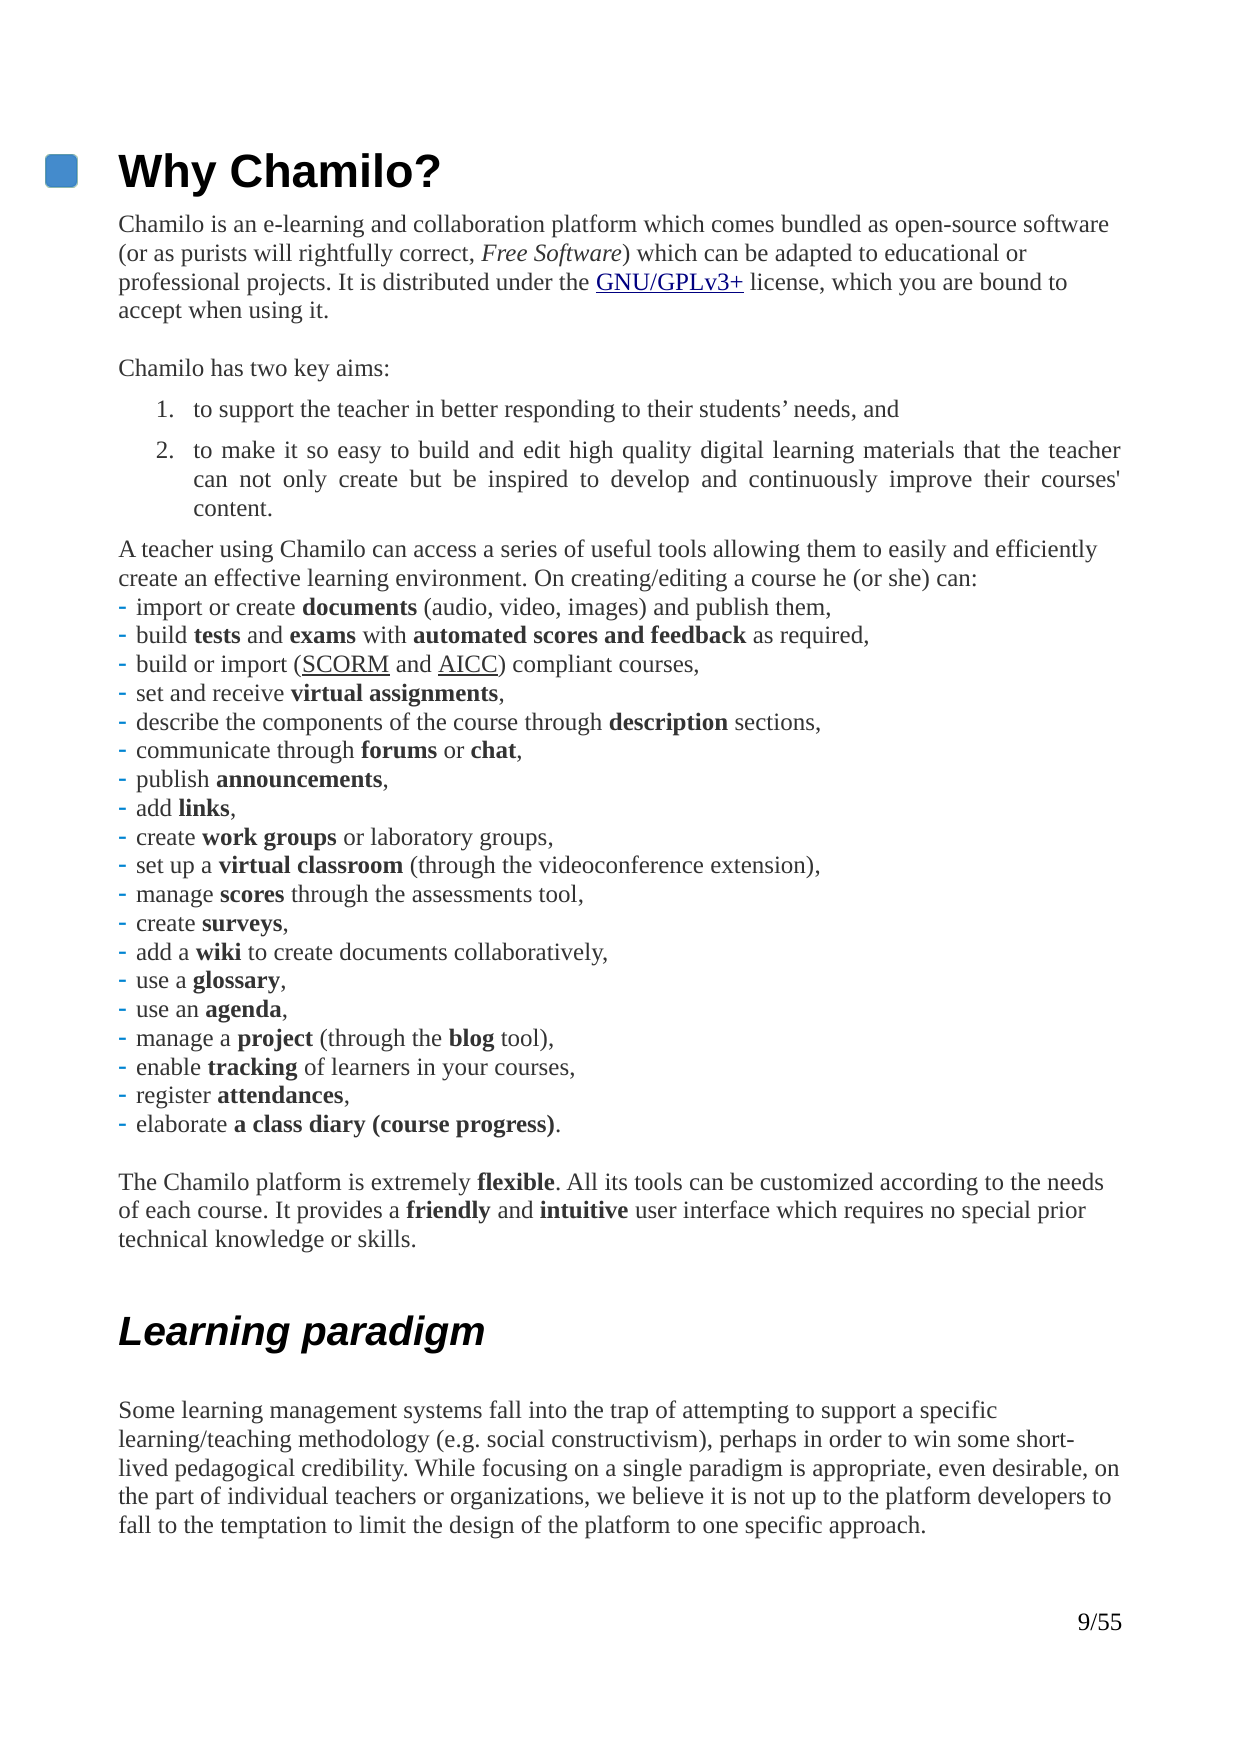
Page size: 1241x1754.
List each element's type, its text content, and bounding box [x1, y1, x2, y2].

list use a glossary, [118, 966, 1122, 994]
list set up a virtual classroom (through the videoconference extension), [118, 851, 1122, 879]
list enable tracking of learners in your courses, [118, 1052, 1122, 1081]
list to make it so easy to build and edit high quality digital learning materials that the teacher can not only create but be inspired to develop and continuously improve their courses' content. [156, 436, 1122, 522]
list register attendances, [118, 1081, 1122, 1109]
text Chamilo has two key aims: [118, 353, 1122, 382]
list elaborate a class diary (course progress). [118, 1109, 1122, 1138]
list manage a project (through the blog tool), [118, 1023, 1122, 1052]
list create work groups or laboratory groups, [118, 822, 1122, 851]
subtitle Learning paradigm [118, 1307, 1122, 1354]
list to support the teacher in better responding to their students’ needs, and [156, 394, 1122, 423]
list build or import (SCORM and AICC) compliant courses, [118, 649, 1122, 678]
list set and receive virtual assignments, [118, 678, 1122, 707]
list communicate through forums or chat, [118, 736, 1122, 764]
list build tests and exams with automated scores and feedback as required, [118, 621, 1122, 649]
list describe the components of the course through description sections, [118, 707, 1122, 736]
text A teacher using Chamilo can access a series of useful tools allowing them to easily and efficiently create an effective learning environment. On creating/editing a course he (or she) can: [118, 534, 1122, 592]
list create surveys, [118, 908, 1122, 937]
list add links, [118, 793, 1122, 822]
subtitle Why Chamilo? [118, 143, 1122, 197]
text Chamilo is an e-learning and collaboration platform which comes bundled as open-source software (or as purists will rightfully correct, Free Software) which can be adapted to educational or professional projects. It is distributed under the GNU/GPLv3+ license, which you are bound to accept when using it. [118, 209, 1122, 324]
picture [44, 153, 79, 189]
list publish announcements, [118, 764, 1122, 793]
list import or create documents (audio, video, images) and publish them, [118, 592, 1122, 621]
text Some learning management systems fall into the trap of attempting to support a specific learning/teaching methodology (e.g. social constructivism), perhaps in order to win some short-lived pedagogical credibility. While focusing on a single paradigm is appropriate, even desirable, on the part of individual teachers or organizations, we believe it is not up to the platform developers to fall to the temptation to limit the design of the platform to one specific approach. [118, 1395, 1122, 1539]
list use an agenda, [118, 994, 1122, 1023]
list add a wiki to create documents collaboratively, [118, 937, 1122, 966]
text The Chamilo platform is extremely flexible. All its tools can be customized according to the needs of each course. It provides a friendly and intuitive user interface which requires no special prior technical knowledge or skills. [118, 1167, 1122, 1253]
list manage scores through the assessments tool, [118, 879, 1122, 908]
